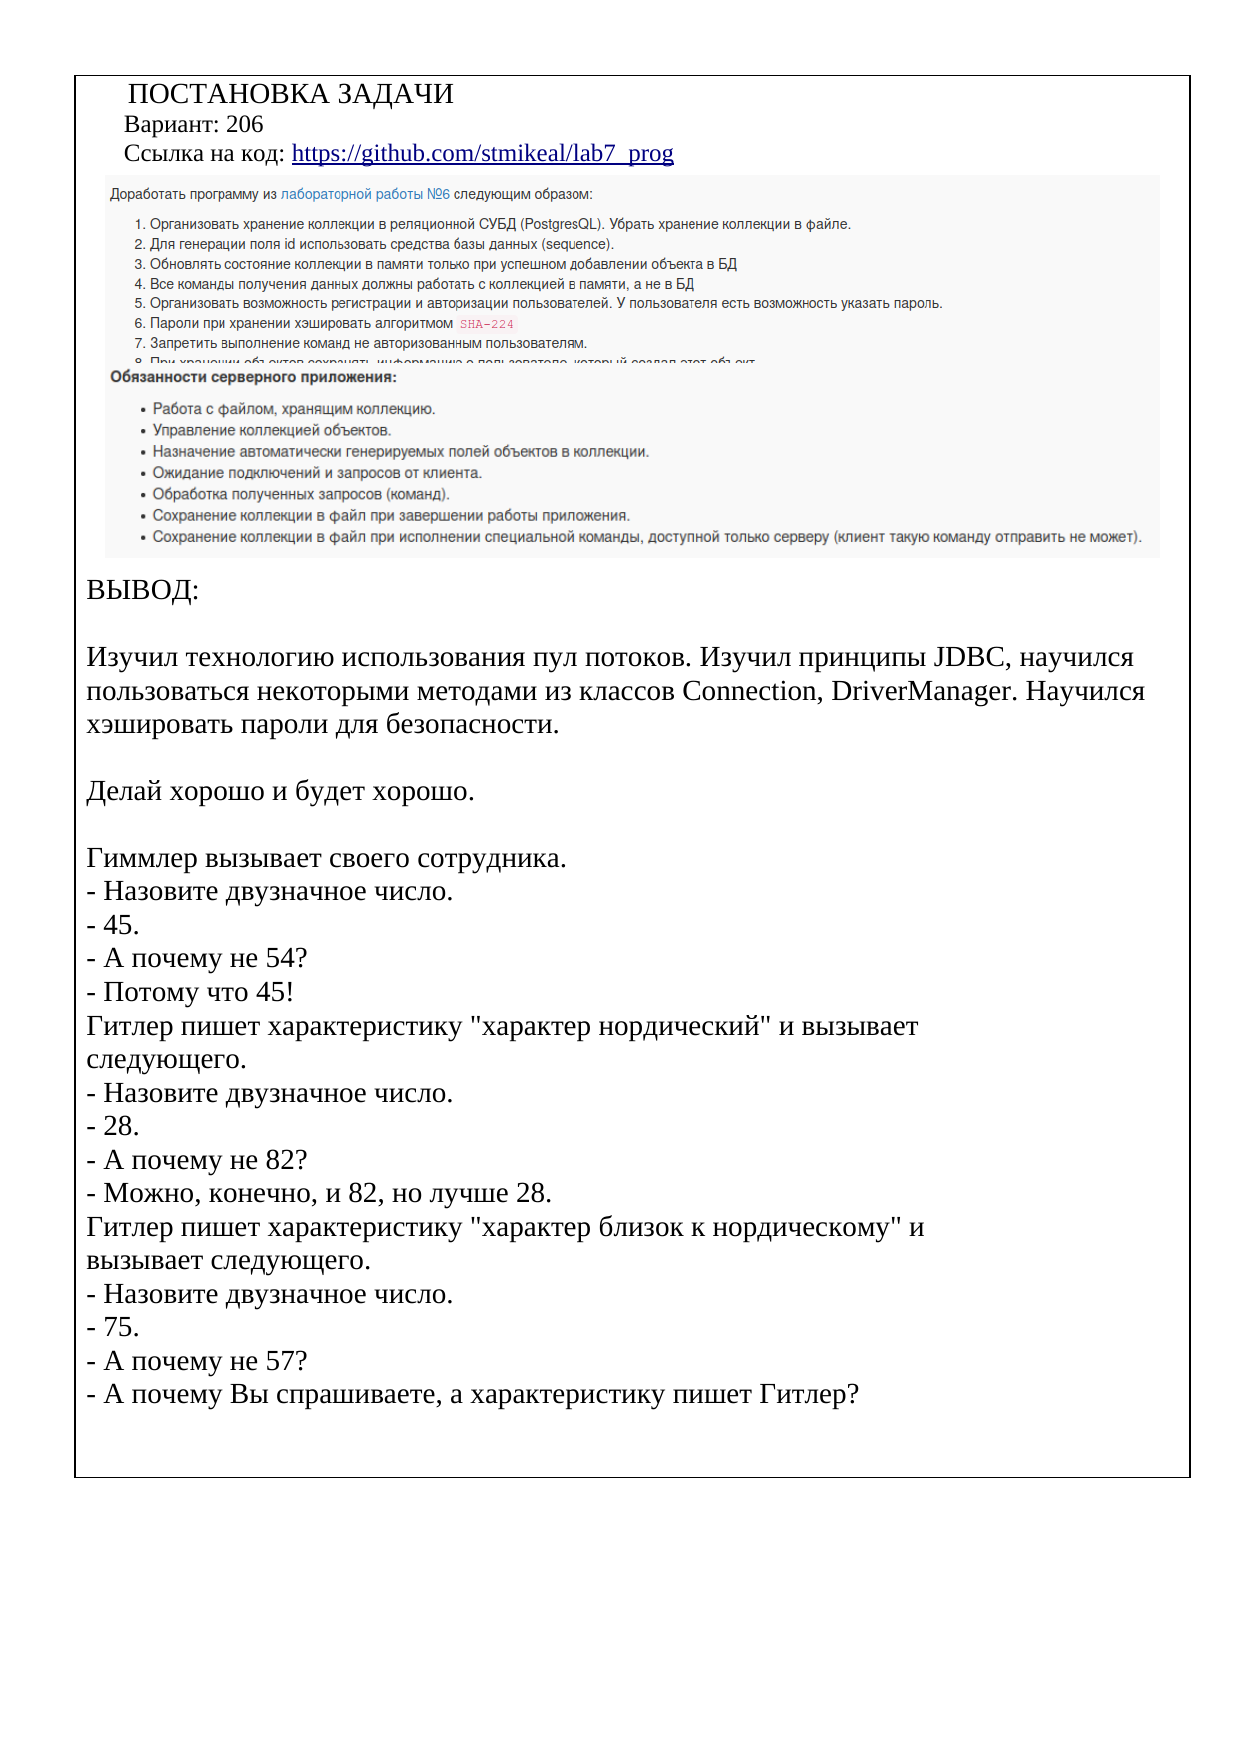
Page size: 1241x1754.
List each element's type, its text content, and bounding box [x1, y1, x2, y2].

picture [105, 175, 1160, 558]
table_header ПОСТАНОВКА ЗАДАЧИ Вариант: 206 Ссылка на код: https://github.com/stmikeal/lab7_prog ВЫВОД: Изучил технологию использования пул потоков. Изучил принципы JDBC, научился пользоваться некоторыми методами из классов Connection, DriverManager. Научился хэшировать пароли для безопасности. Делай хорошо и будет хорошо. Гиммлер вызывает своего сотрудника. - Назовите двузначное число. - 45. - А почему не 54? - Потому что 45! Гитлер пишет характеристику "характер нордический" и вызывает следующего. - Назовите двузначное число. - 28. - А почему не 82? - Можно, конечно, и 82, но лучше 28. Гитлер пишет характеристику "характер близок к нордическому" и вызывает следующего. - Назовите двузначное число. - 75. - А почему не 57? - А почему Вы спрашиваете, а характеристику пишет Гитлер? [76, 76, 1189, 1477]
